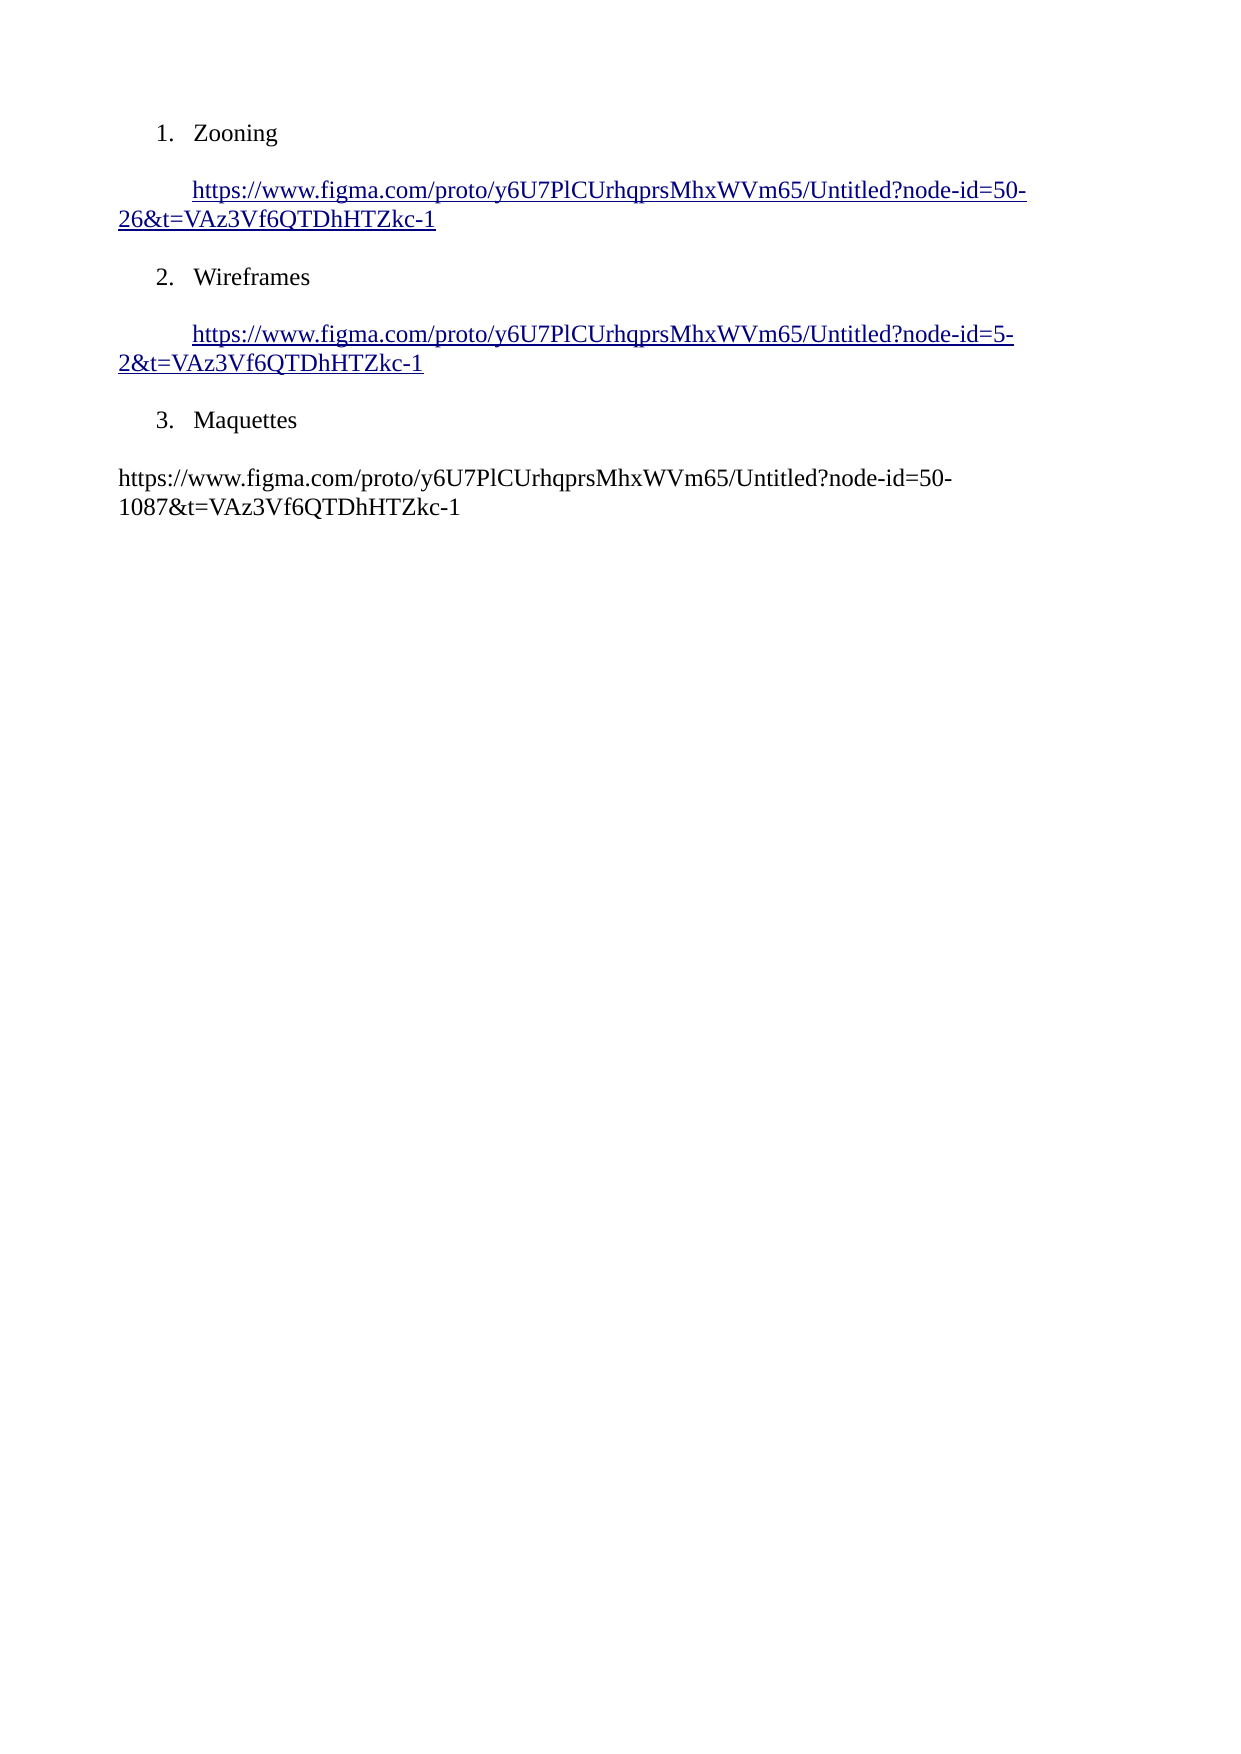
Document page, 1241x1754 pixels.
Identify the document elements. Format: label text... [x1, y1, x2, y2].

list Zooning [156, 118, 1122, 147]
list Maquettes [156, 406, 1122, 434]
text https://www.figma.com/proto/y6U7PlCUrhqprsMhxWVm65/Untitled?node-id=50-1087&t=VAz3Vf6QTDhHTZkc-1 [118, 463, 1122, 521]
list Wireframes [156, 262, 1122, 291]
text https://www.figma.com/proto/y6U7PlCUrhqprsMhxWVm65/Untitled?node-id=5-2&t=VAz3Vf6QTDhHTZkc-1 [118, 319, 1122, 377]
text https://www.figma.com/proto/y6U7PlCUrhqprsMhxWVm65/Untitled?node-id=50-26&t=VAz3Vf6QTDhHTZkc-1 [118, 176, 1122, 233]
